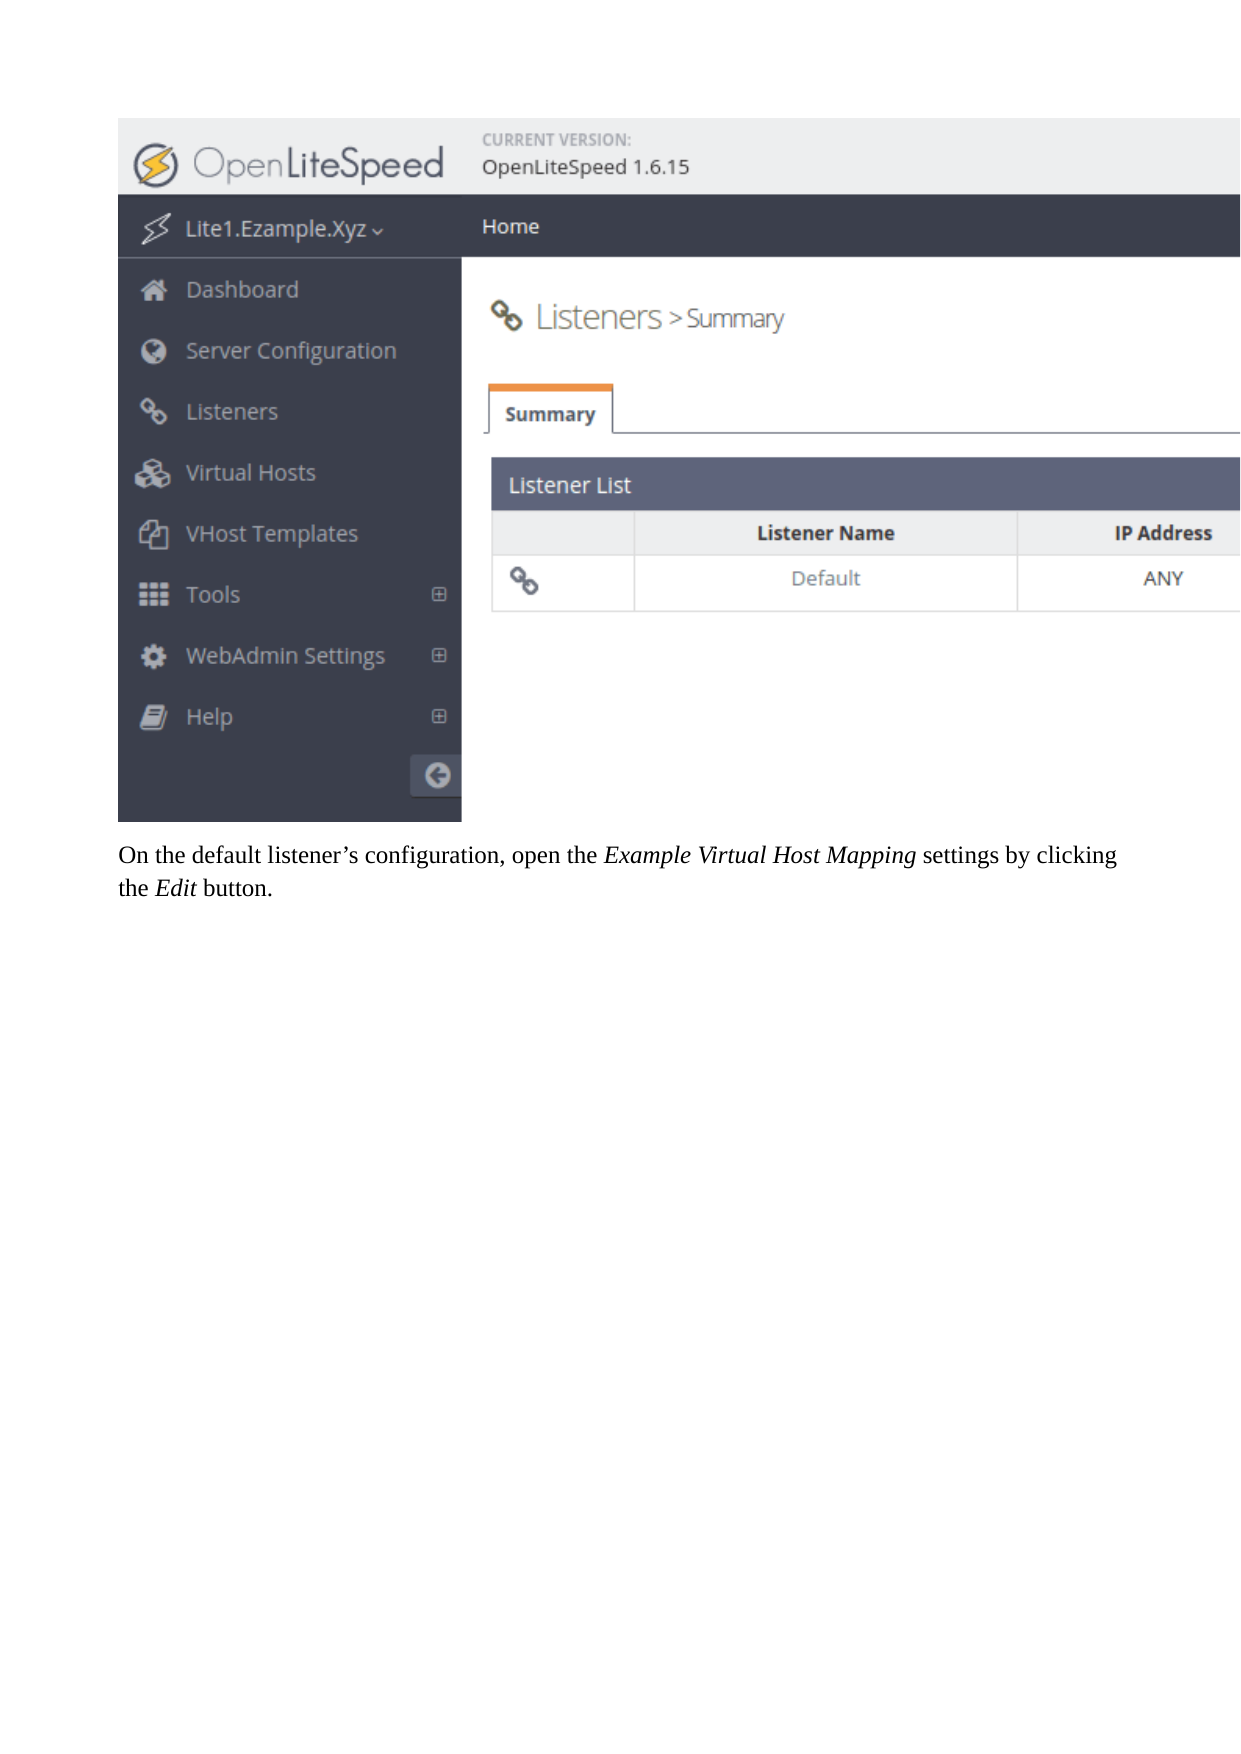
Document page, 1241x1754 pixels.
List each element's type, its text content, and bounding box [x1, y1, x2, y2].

text On the default listener’s configuration, open the Example Virtual Host Mapping settings by clicking the Edit button. [118, 840, 1122, 902]
picture [118, 118, 1241, 822]
